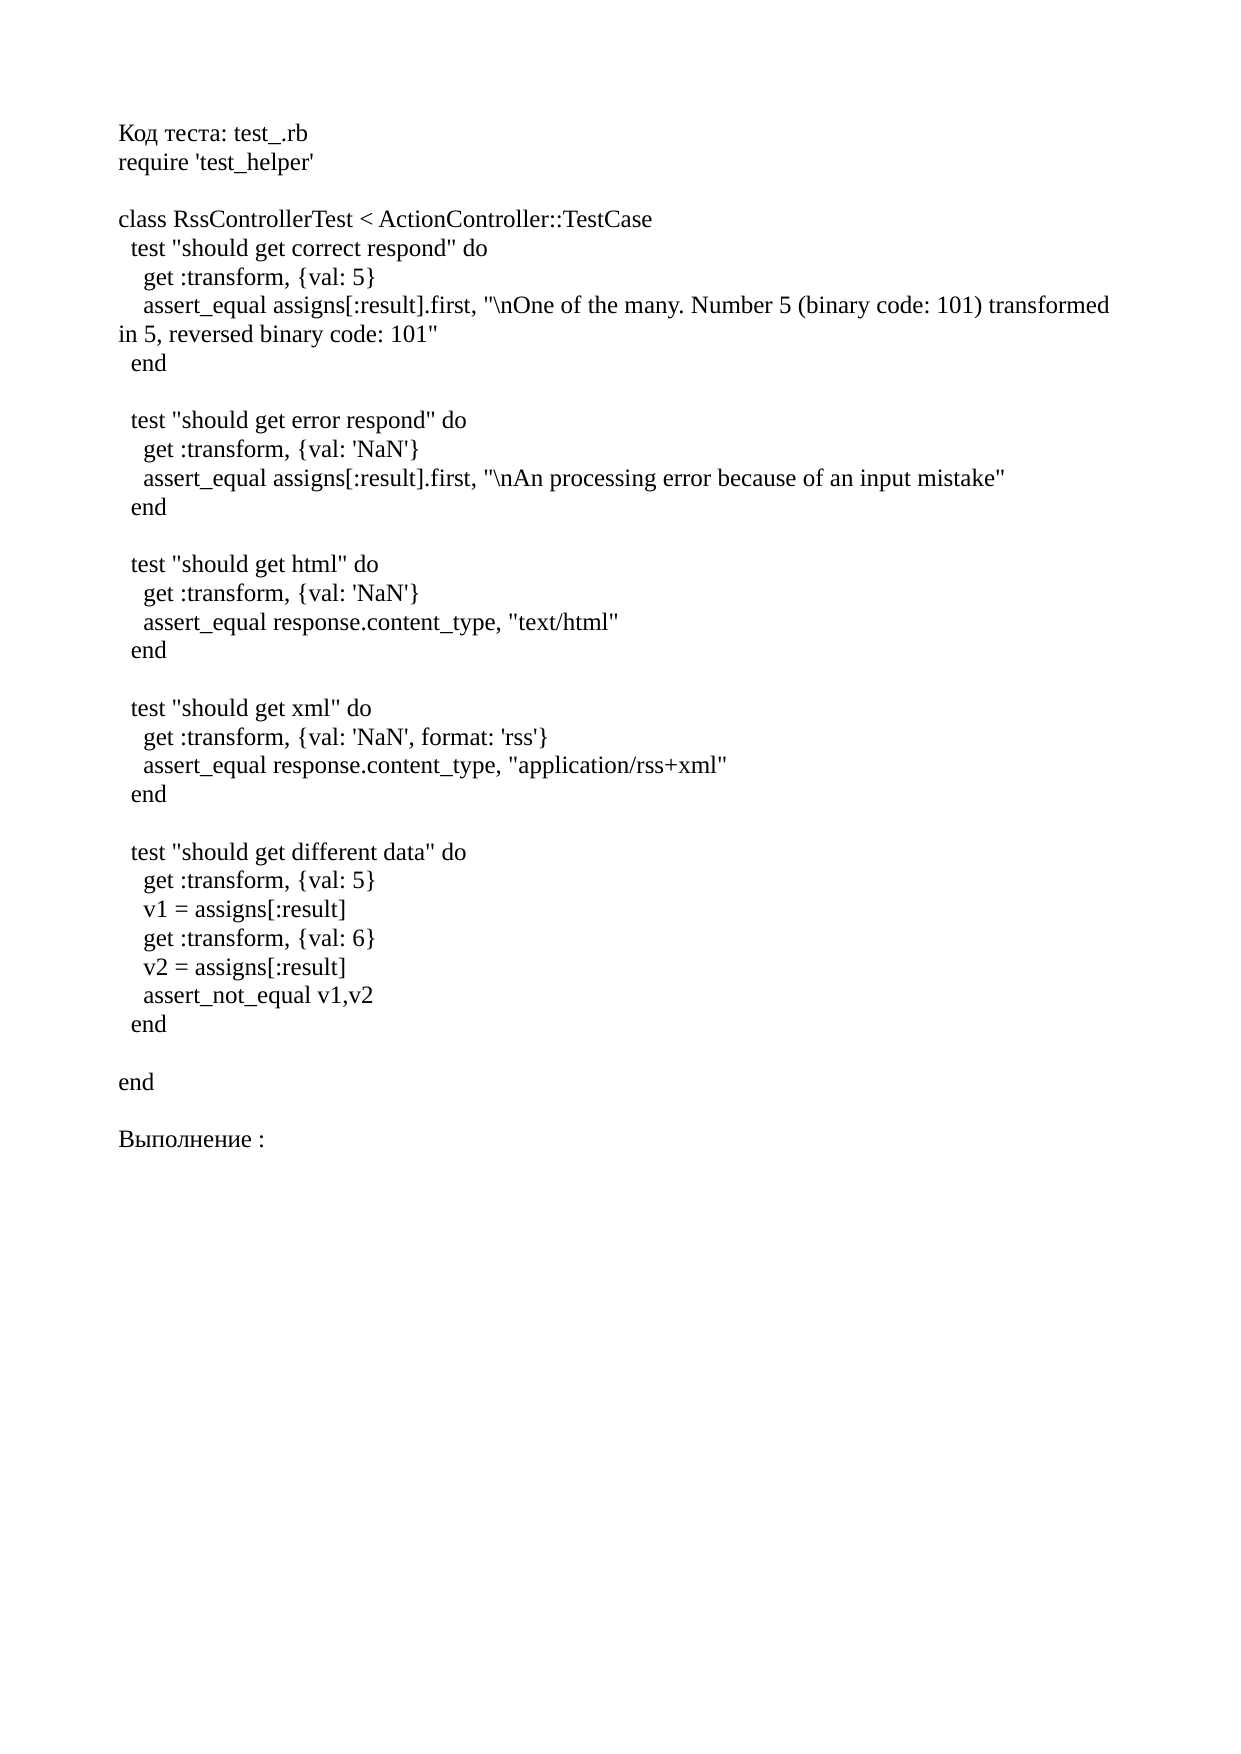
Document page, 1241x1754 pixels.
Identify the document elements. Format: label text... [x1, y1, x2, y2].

text Код теста: test_.rb [118, 118, 1122, 147]
text require 'test_helper' class RssControllerTest < ActionController::TestCase test "should get correct respond" do get :transform, {val: 5} assert_equal assigns[:result].first, "\nOne of the many. Number 5 (binary code: 101) transformed in 5, reversed binary code: 101" end test "should get error respond" do get :transform, {val: 'NaN'} assert_equal assigns[:result].first, "\nAn processing error because of an input mistake" end test "should get html" do get :transform, {val: 'NaN'} assert_equal response.content_type, "text/html" end test "should get xml" do get :transform, {val: 'NaN', format: 'rss'} assert_equal response.content_type, "application/rss+xml" end test "should get different data" do get :transform, {val: 5} v1 = assigns[:result] get :transform, {val: 6} v2 = assigns[:result] assert_not_equal v1,v2 end end [118, 147, 1122, 1124]
text Выполнение : [118, 1124, 1122, 1153]
